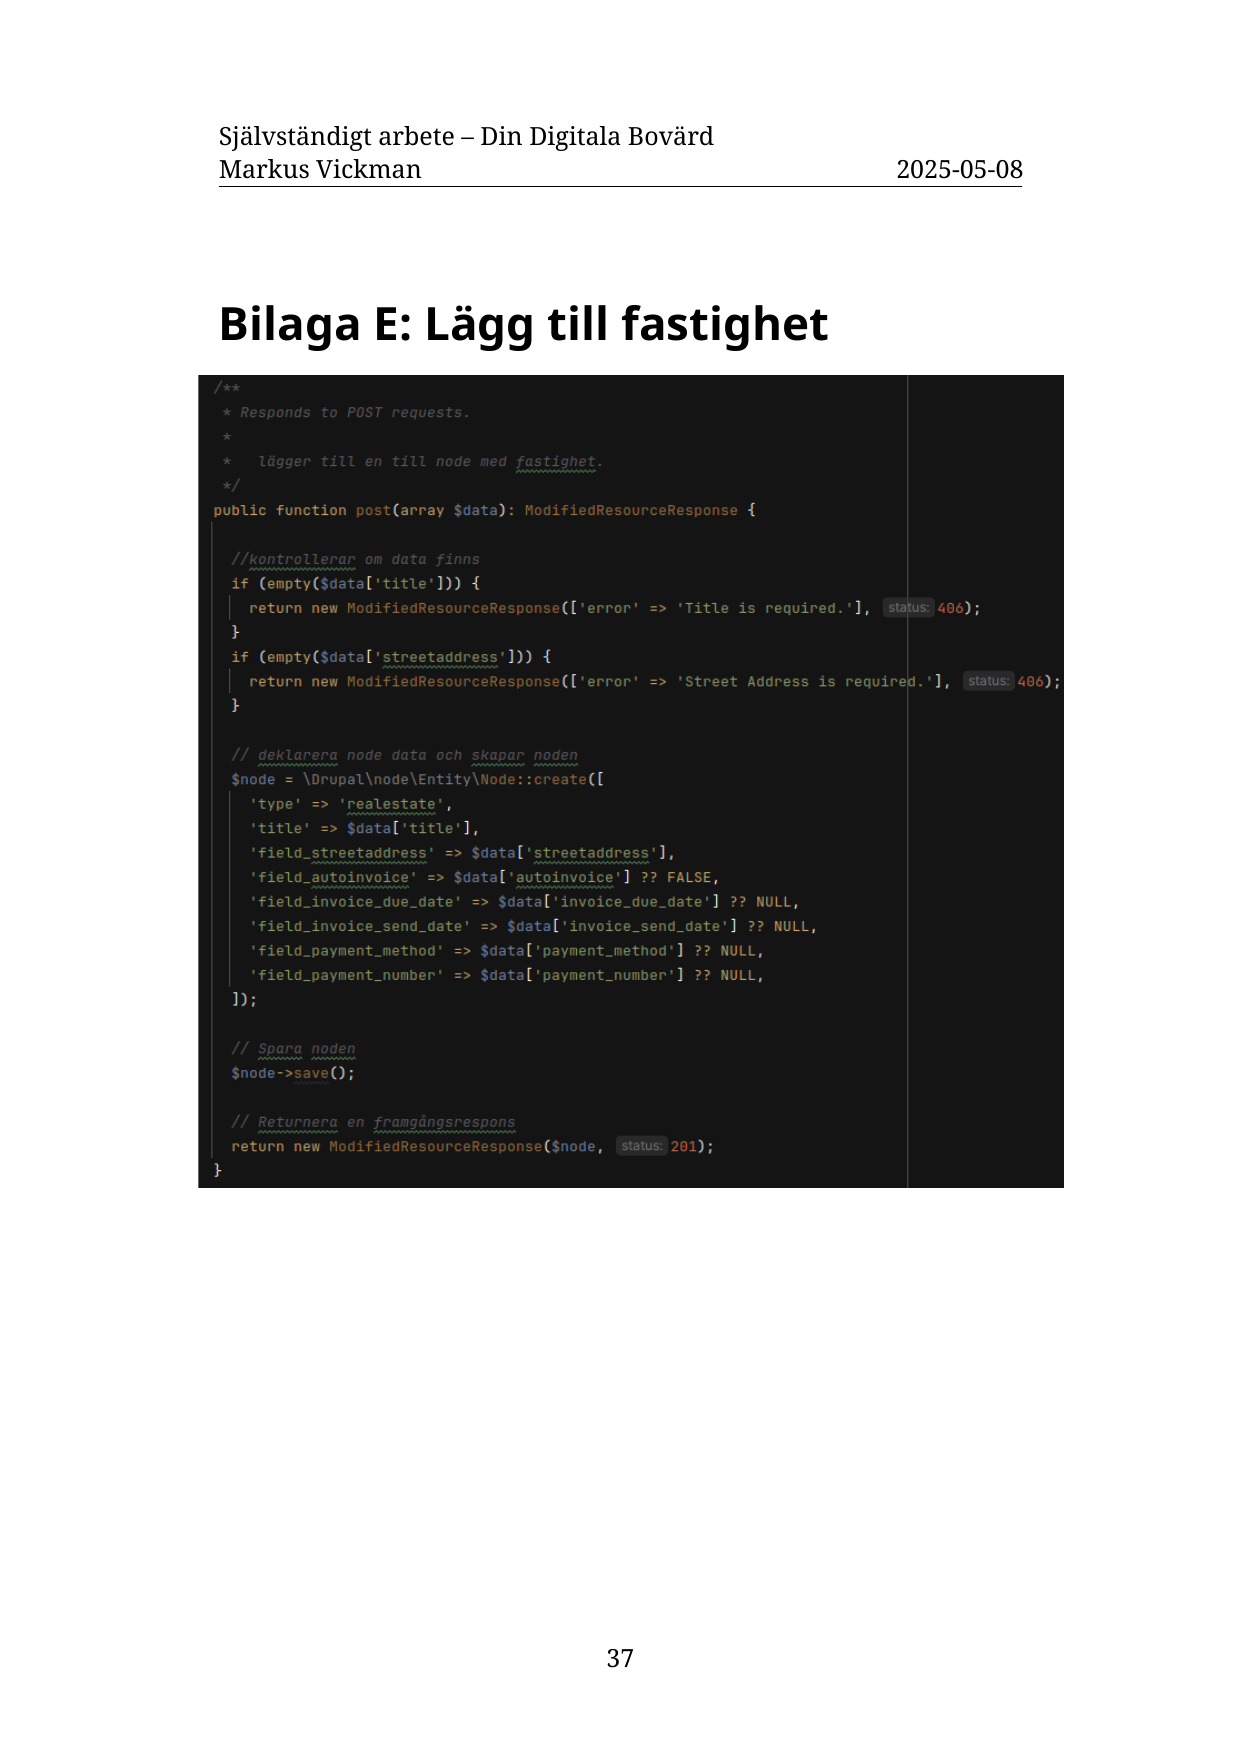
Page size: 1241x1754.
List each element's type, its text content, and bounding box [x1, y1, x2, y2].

subtitle Bilaga E: Lägg till fastighet [218, 291, 1022, 353]
picture [198, 375, 1064, 1188]
